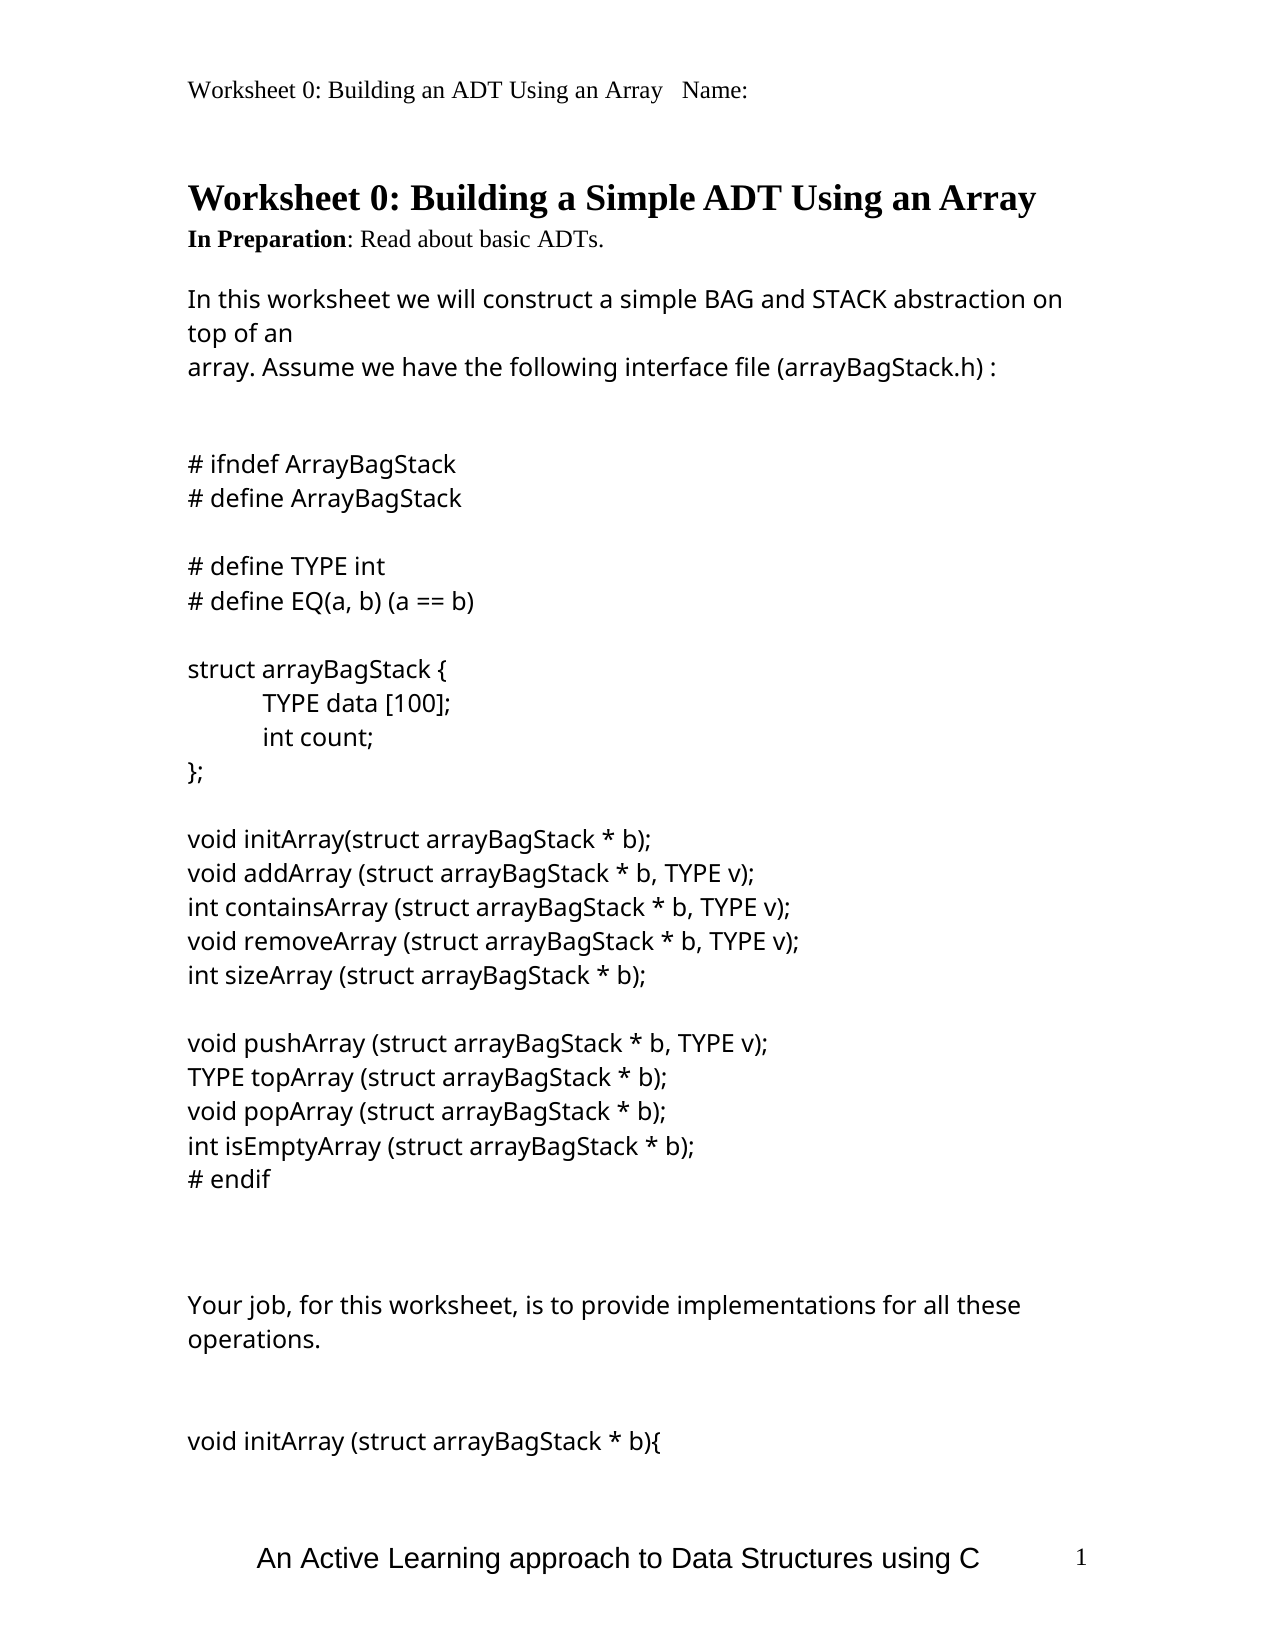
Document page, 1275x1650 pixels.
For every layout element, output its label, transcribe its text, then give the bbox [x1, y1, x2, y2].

text void pushArray (struct arrayBagStack * b, TYPE v); [187, 1026, 1087, 1060]
text In this worksheet we will construct a simple BAG and STACK abstraction on top of an [187, 282, 1087, 350]
text void removeArray (struct arrayBagStack * b, TYPE v); [187, 924, 1087, 958]
text void popArray (struct arrayBagStack * b); [187, 1094, 1087, 1128]
text Your job, for this worksheet, is to provide implementations for all these operations. [187, 1288, 1087, 1356]
text # define ArrayBagStack [187, 481, 1087, 515]
text }; [187, 753, 1087, 787]
text void initArray(struct arrayBagStack * b); [187, 822, 1087, 856]
text int containsArray (struct arrayBagStack * b, TYPE v); [187, 890, 1087, 924]
text array. Assume we have the following interface file (arrayBagStack.h) : [187, 350, 1087, 384]
text void addArray (struct arrayBagStack * b, TYPE v); [187, 856, 1087, 890]
subtitle Worksheet 0: Building a Simple ADT Using an Array [187, 175, 1087, 218]
text # define TYPE int [187, 549, 1087, 583]
text int count; [187, 719, 1087, 753]
text # ifndef ArrayBagStack [187, 447, 1087, 481]
text TYPE data [100]; [187, 685, 1087, 719]
text void initArray (struct arrayBagStack * b){ [187, 1424, 1087, 1458]
text int isEmptyArray (struct arrayBagStack * b); [187, 1128, 1087, 1162]
text # endif [187, 1162, 1087, 1196]
text In Preparation: Read about basic ADTs. [187, 224, 1087, 253]
text int sizeArray (struct arrayBagStack * b); [187, 958, 1087, 992]
text TYPE topArray (struct arrayBagStack * b); [187, 1060, 1087, 1094]
text struct arrayBagStack { [187, 651, 1087, 685]
text # define EQ(a, b) (a == b) [187, 583, 1087, 617]
